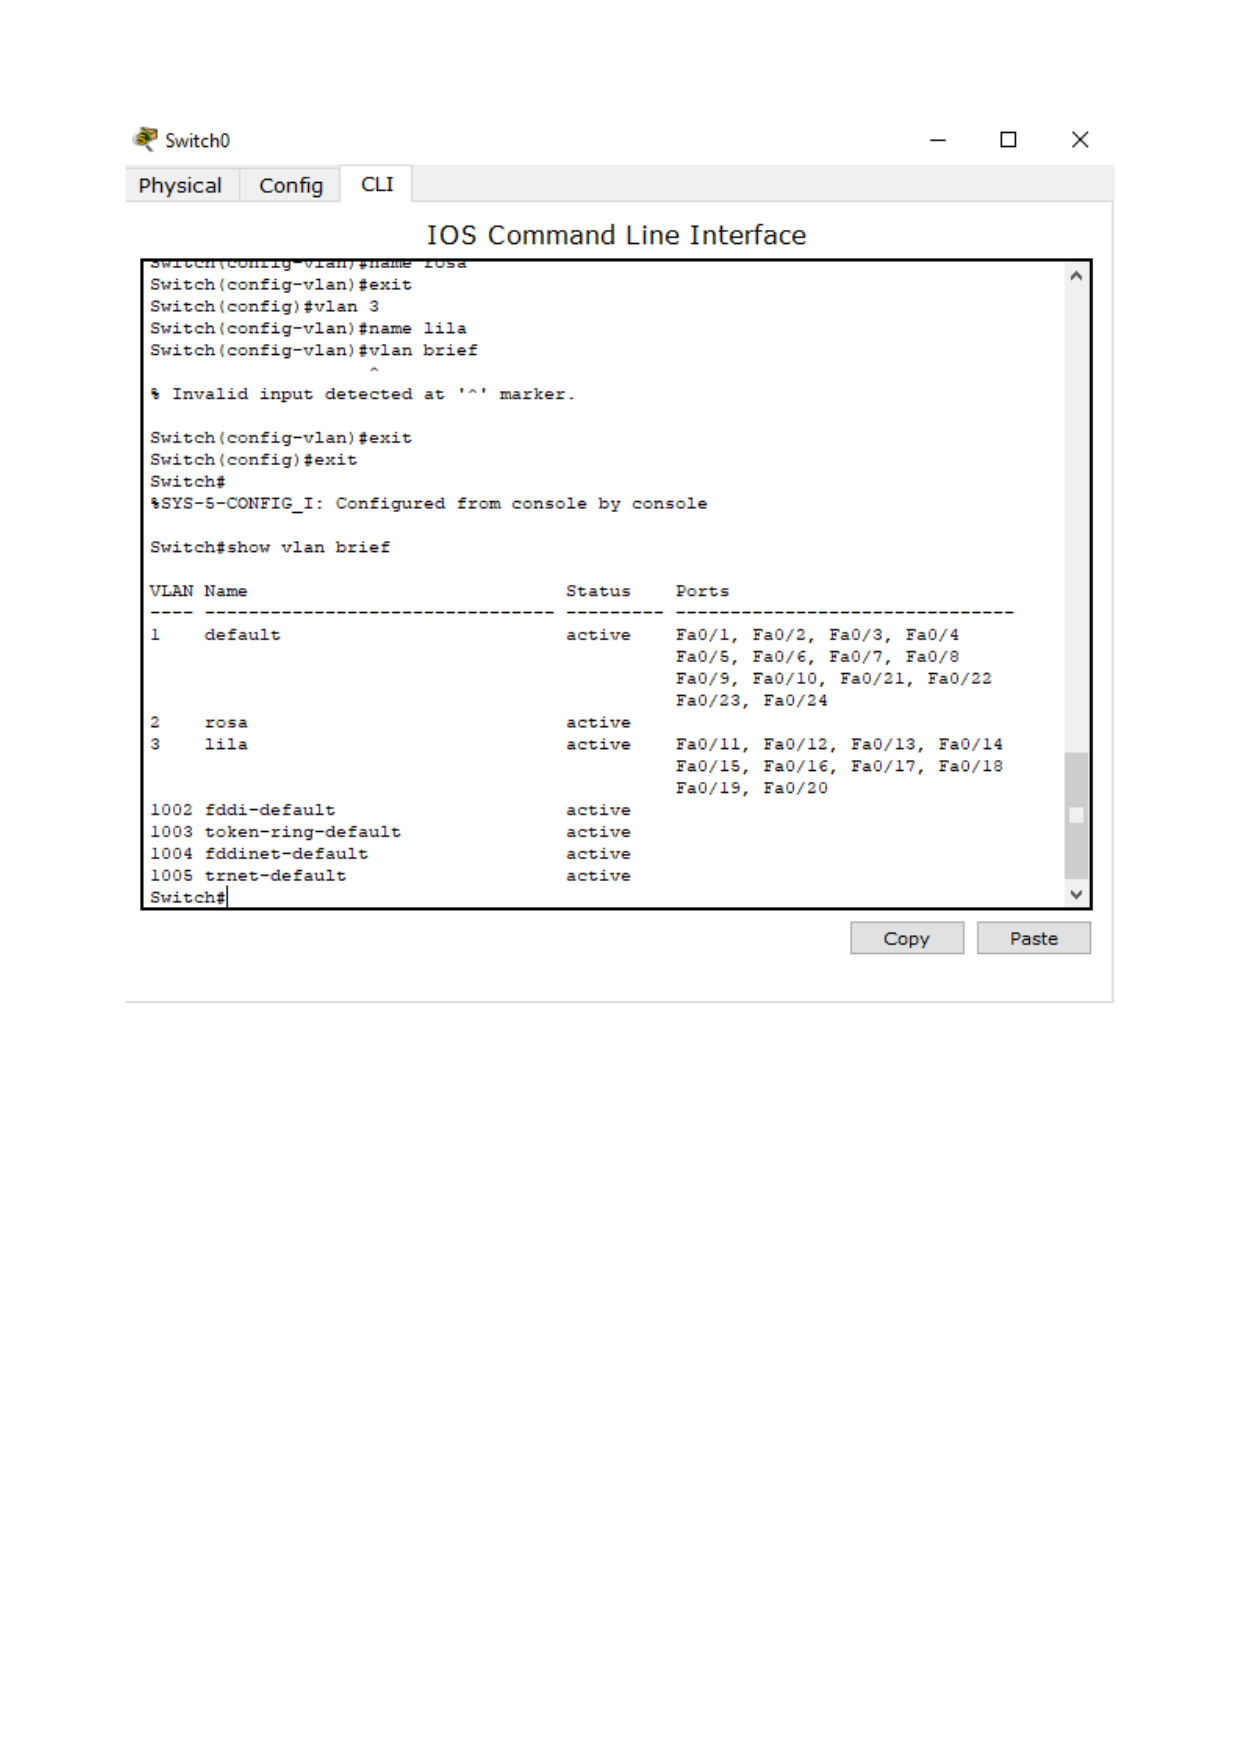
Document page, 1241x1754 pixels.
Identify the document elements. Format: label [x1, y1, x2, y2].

picture [125, 121, 1115, 1003]
